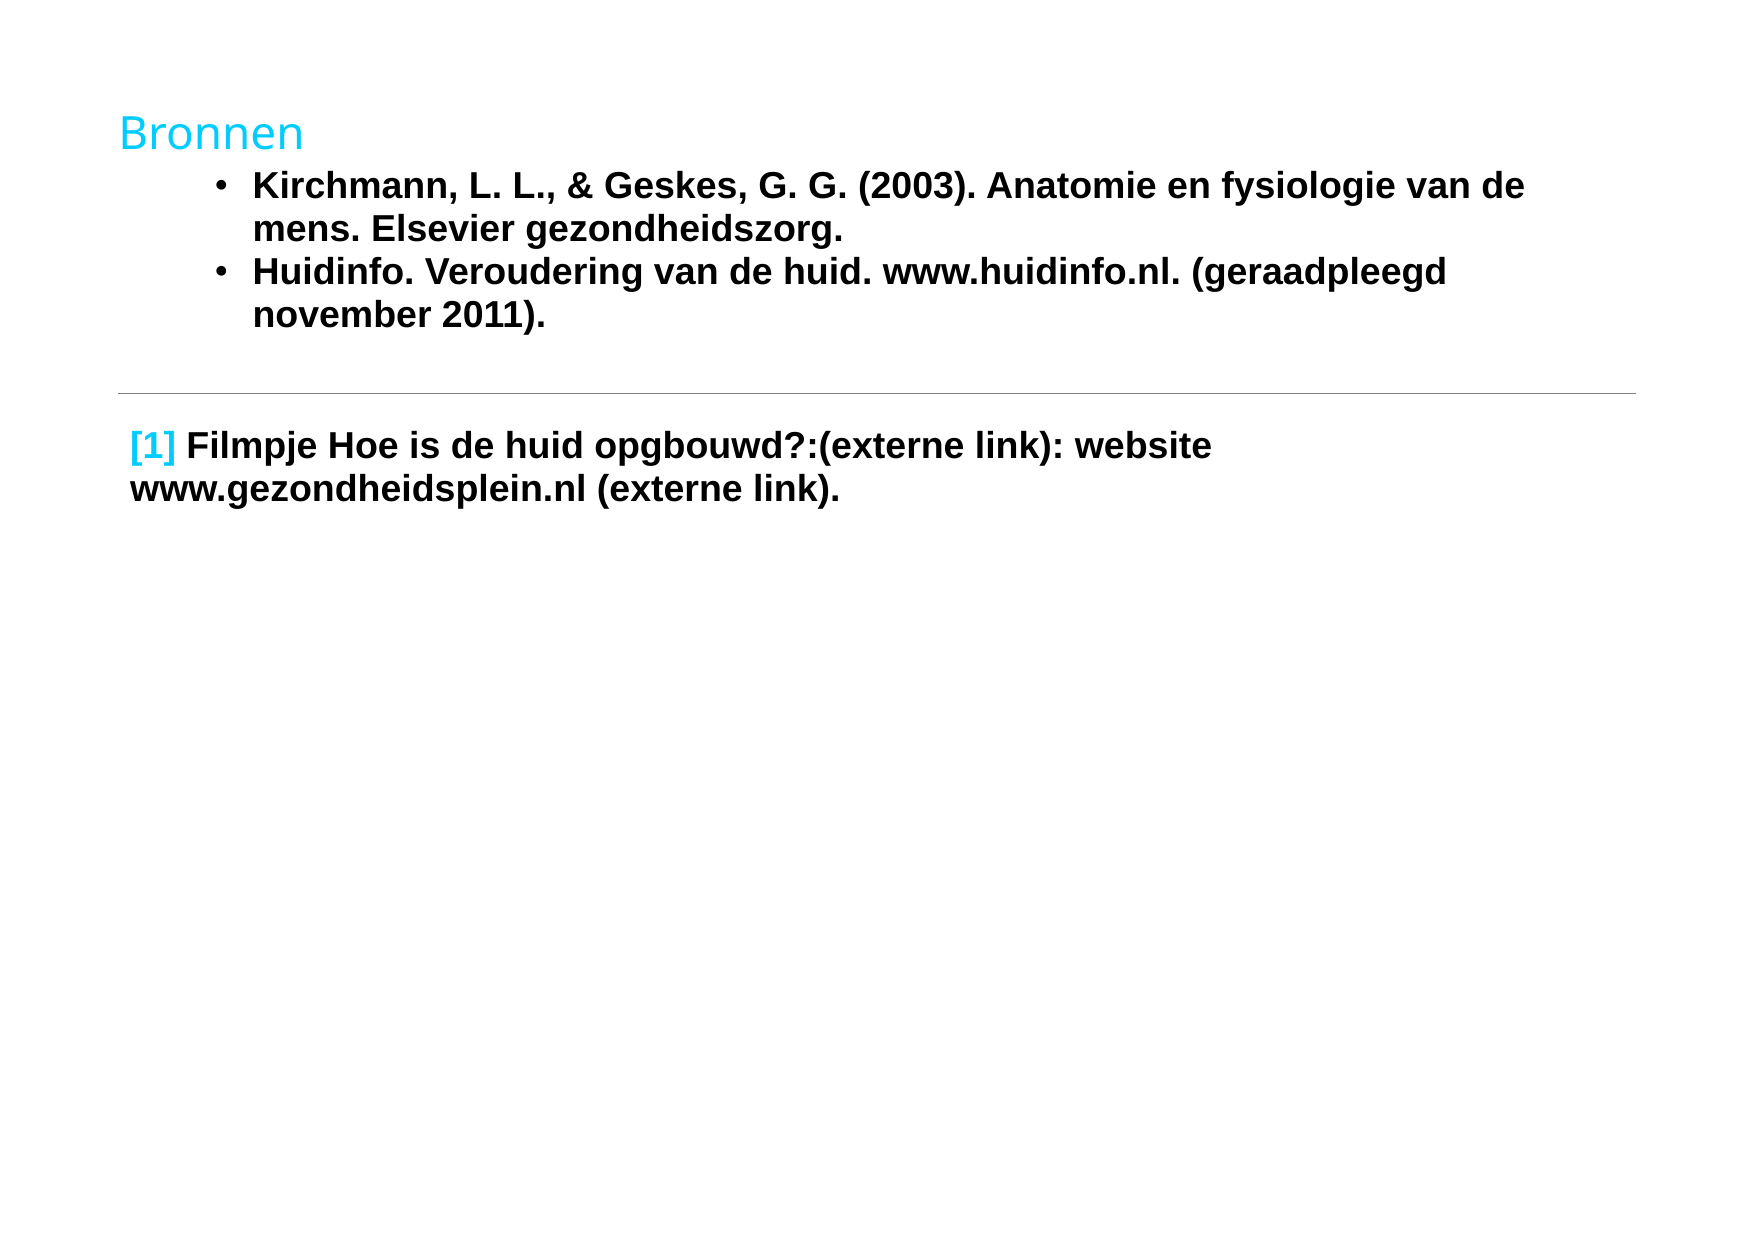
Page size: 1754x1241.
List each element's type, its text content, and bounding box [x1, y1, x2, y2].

subtitle Kirchmann, L. L., & Geskes, G. G. (2003). Anatomie en fysiologie van de mens. Elsevier gezondheidszorg. [215, 163, 1636, 249]
subtitle [1] Filmpje Hoe is de huid opgbouwd?:(externe link): website www.gezondheidsplein.nl (externe link). [130, 423, 1636, 509]
subtitle Huidinfo. Veroudering van de huid. www.huidinfo.nl. (geraadpleegd november 2011). [215, 249, 1636, 336]
subtitle Bronnen [118, 100, 1636, 163]
